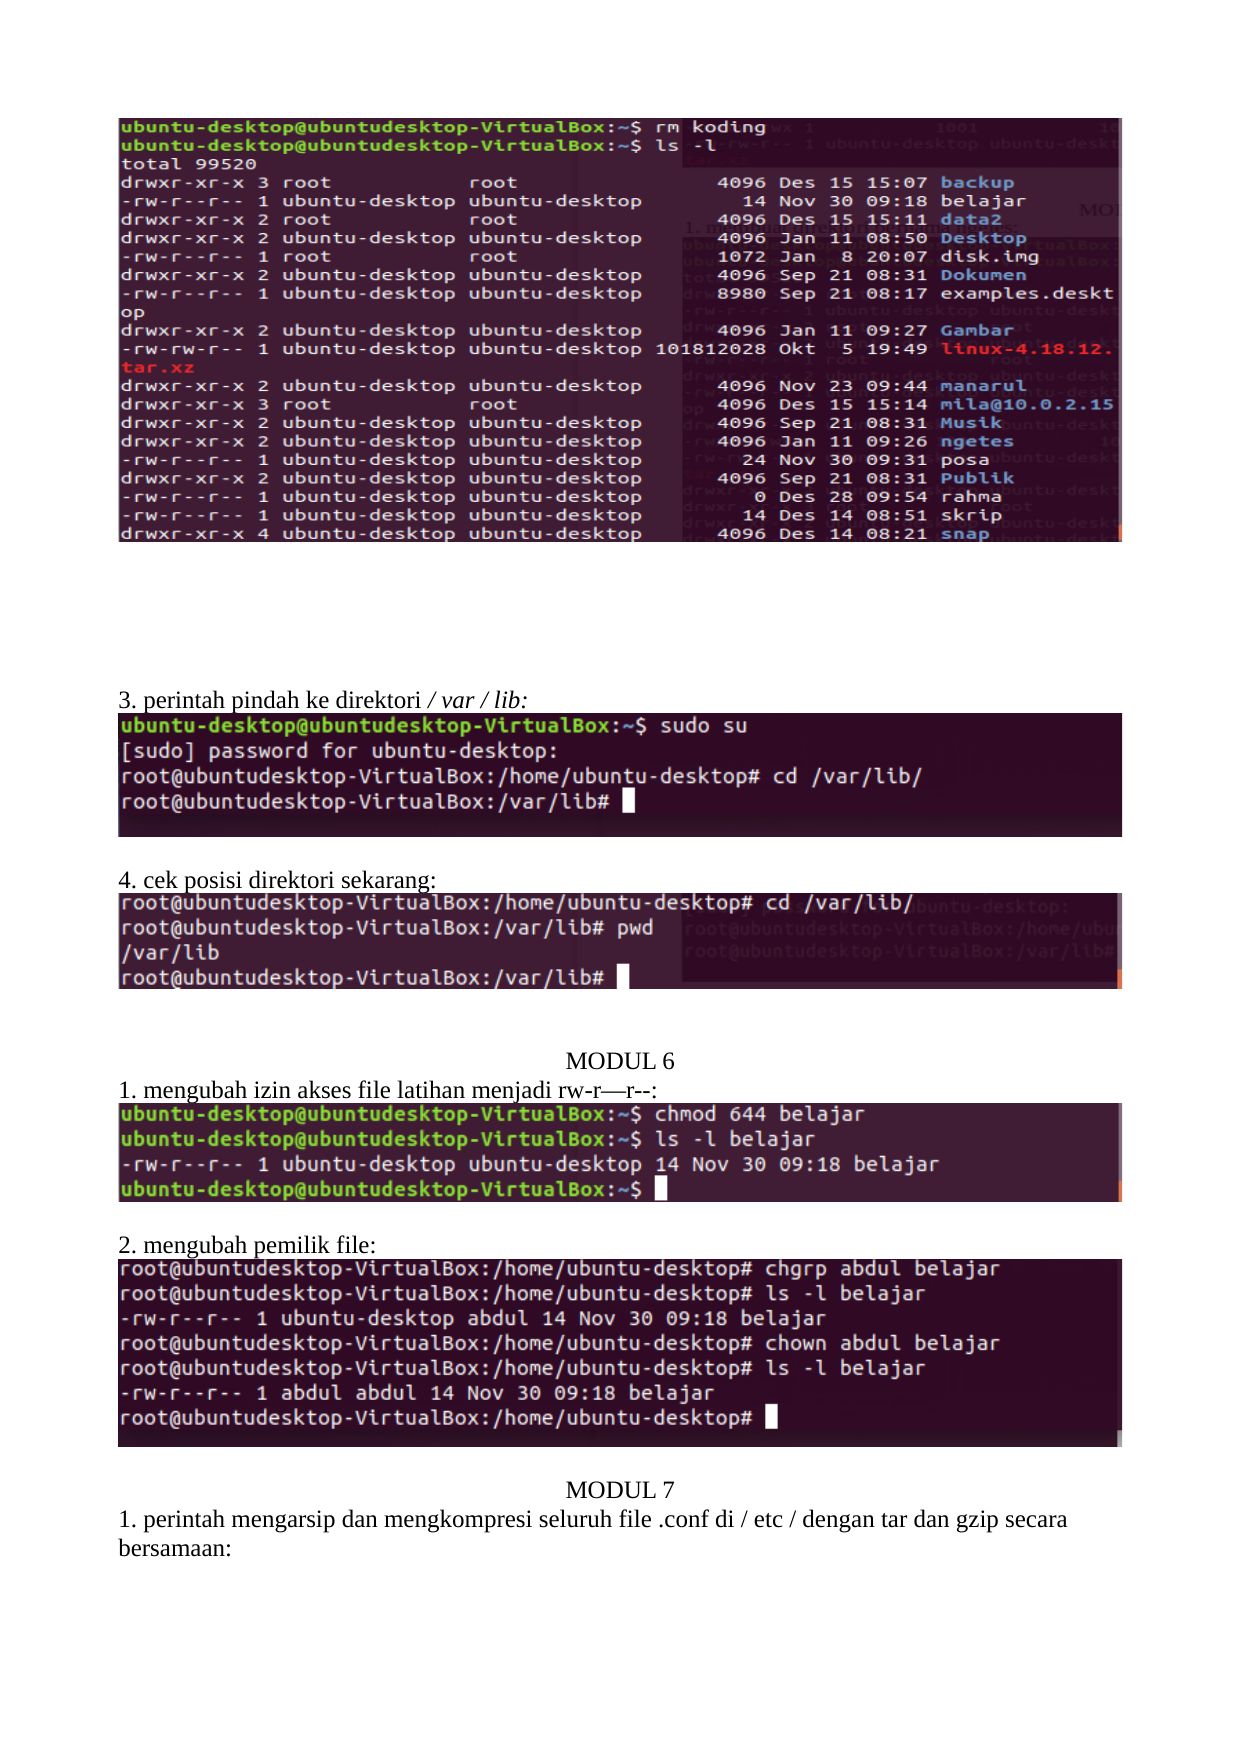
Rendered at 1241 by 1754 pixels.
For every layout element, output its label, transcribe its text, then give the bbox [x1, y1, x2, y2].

text 4. cek posisi direktori sekarang: [118, 865, 1122, 893]
picture [118, 1103, 1123, 1202]
text MODUL 6 [118, 1046, 1122, 1075]
text 1. perintah mengarsip dan mengkompresi seluruh file .conf di / etc / dengan tar dan gzip secara bersamaan: [118, 1504, 1122, 1562]
text 2. mengubah pemilik file: [118, 1231, 1122, 1259]
picture [118, 1259, 1123, 1447]
picture [118, 893, 1123, 989]
text 1. mengubah izin akses file latihan menjadi rw-r—r--: [118, 1075, 1122, 1103]
picture [118, 118, 1123, 542]
text MODUL 7 [118, 1476, 1122, 1504]
picture [118, 713, 1123, 837]
text 3. perintah pindah ke direktori / var / lib: [118, 685, 1122, 713]
